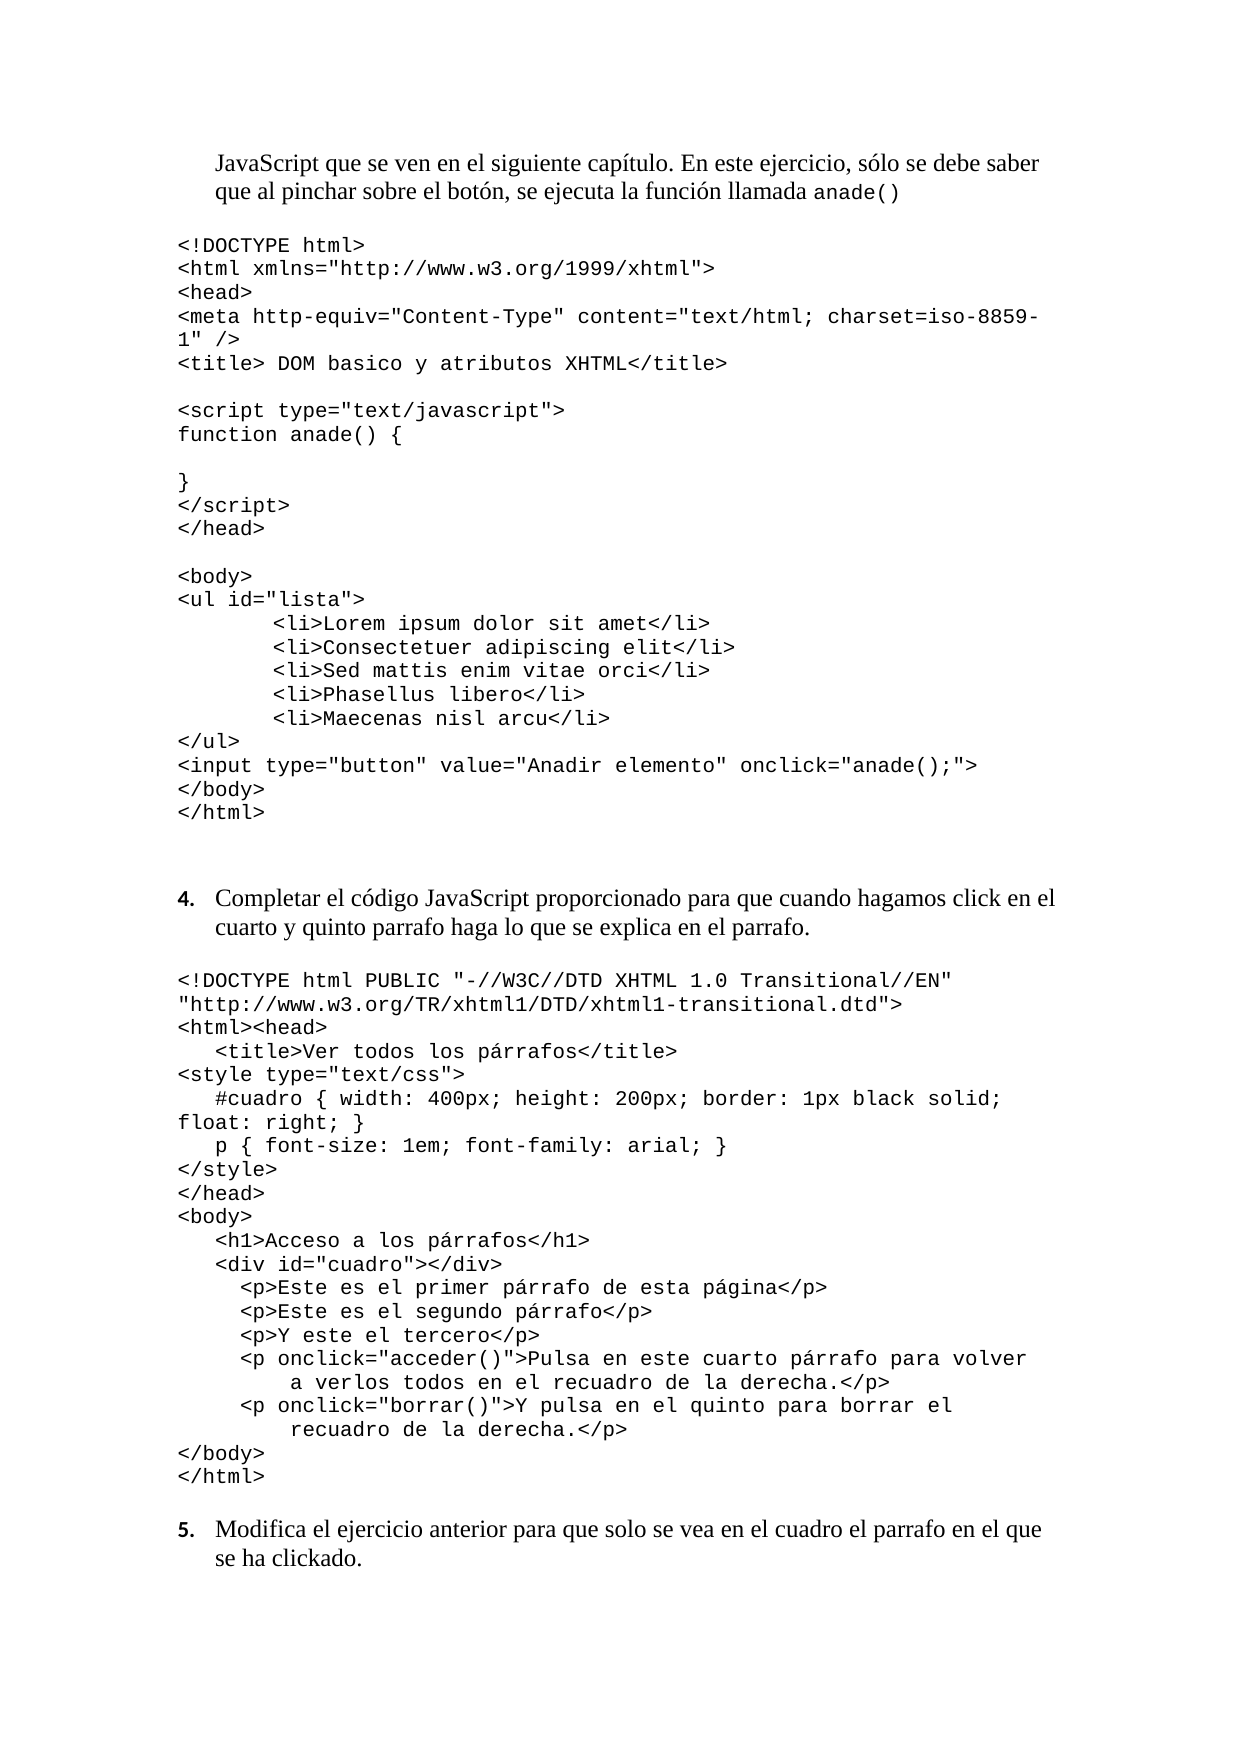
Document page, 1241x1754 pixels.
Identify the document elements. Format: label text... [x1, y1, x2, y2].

text function anade() { [177, 424, 1063, 447]
text </ul> [177, 731, 1063, 755]
text <html xmlns="http://www.w3.org/1999/xhtml"> [177, 258, 1063, 282]
text <!DOCTYPE html> [177, 235, 1063, 258]
text <p>Este es el primer párrafo de esta página</p> [177, 1277, 1063, 1301]
text <title>Ver todos los párrafos</title> [177, 1041, 1063, 1064]
text "http://www.w3.org/TR/xhtml1/DTD/xhtml1-transitional.dtd"> [177, 993, 1063, 1017]
list JavaScript que se ven en el siguiente capítulo. En este ejercicio, sólo se debe saber que al pinchar sobre el botón, se ejecuta la función llamada anade() [177, 148, 1063, 206]
text <body> [177, 566, 1063, 589]
text recuadro de la derecha.</p> [177, 1419, 1063, 1443]
text <style type="text/css"> [177, 1064, 1063, 1088]
text #cuadro { width: 400px; height: 200px; border: 1px black solid; float: right; } [177, 1088, 1063, 1135]
text <title> DOM basico y atributos XHTML</title> [177, 353, 1063, 377]
text </head> [177, 1183, 1063, 1206]
text </html> [177, 1466, 1063, 1490]
text <li>Lorem ipsum dolor sit amet</li> [177, 613, 1063, 637]
text <script type="text/javascript"> [177, 400, 1063, 424]
list Modifica el ejercicio anterior para que solo se vea en el cuadro el parrafo en el que se ha clickado. [177, 1514, 1063, 1572]
text <ul id="lista"> [177, 589, 1063, 613]
text a verlos todos en el recuadro de la derecha.</p> [177, 1372, 1063, 1396]
text <p onclick="borrar()">Y pulsa en el quinto para borrar el [177, 1396, 1063, 1419]
text </script> [177, 495, 1063, 518]
text <p>Este es el segundo párrafo</p> [177, 1301, 1063, 1324]
text </style> [177, 1159, 1063, 1183]
text <li>Phasellus libero</li> [177, 684, 1063, 708]
text <html><head> [177, 1017, 1063, 1041]
text <p onclick="acceder()">Pulsa en este cuarto párrafo para volver [177, 1348, 1063, 1372]
text <li>Sed mattis enim vitae orci</li> [177, 660, 1063, 684]
text </body> [177, 1443, 1063, 1466]
text } [177, 471, 1063, 495]
text <input type="button" value="Anadir elemento" onclick="anade();"> [177, 755, 1063, 778]
text <!DOCTYPE html PUBLIC "-//W3C//DTD XHTML 1.0 Transitional//EN" [177, 970, 1063, 993]
text <li>Consectetuer adipiscing elit</li> [177, 637, 1063, 660]
text p { font-size: 1em; font-family: arial; } [177, 1135, 1063, 1159]
text <h1>Acceso a los párrafos</h1> [177, 1230, 1063, 1254]
text <body> [177, 1206, 1063, 1230]
text <div id="cuadro"></div> [177, 1254, 1063, 1277]
text <head> [177, 282, 1063, 306]
text <meta http-equiv="Content-Type" content="text/html; charset=iso-8859-1" /> [177, 306, 1063, 353]
text </html> [177, 802, 1063, 826]
text </body> [177, 778, 1063, 802]
list Completar el código JavaScript proporcionado para que cuando hagamos click en el cuarto y quinto parrafo haga lo que se explica en el parrafo. [177, 883, 1063, 941]
text <p>Y este el tercero</p> [177, 1324, 1063, 1348]
text </head> [177, 518, 1063, 542]
text <li>Maecenas nisl arcu</li> [177, 708, 1063, 731]
